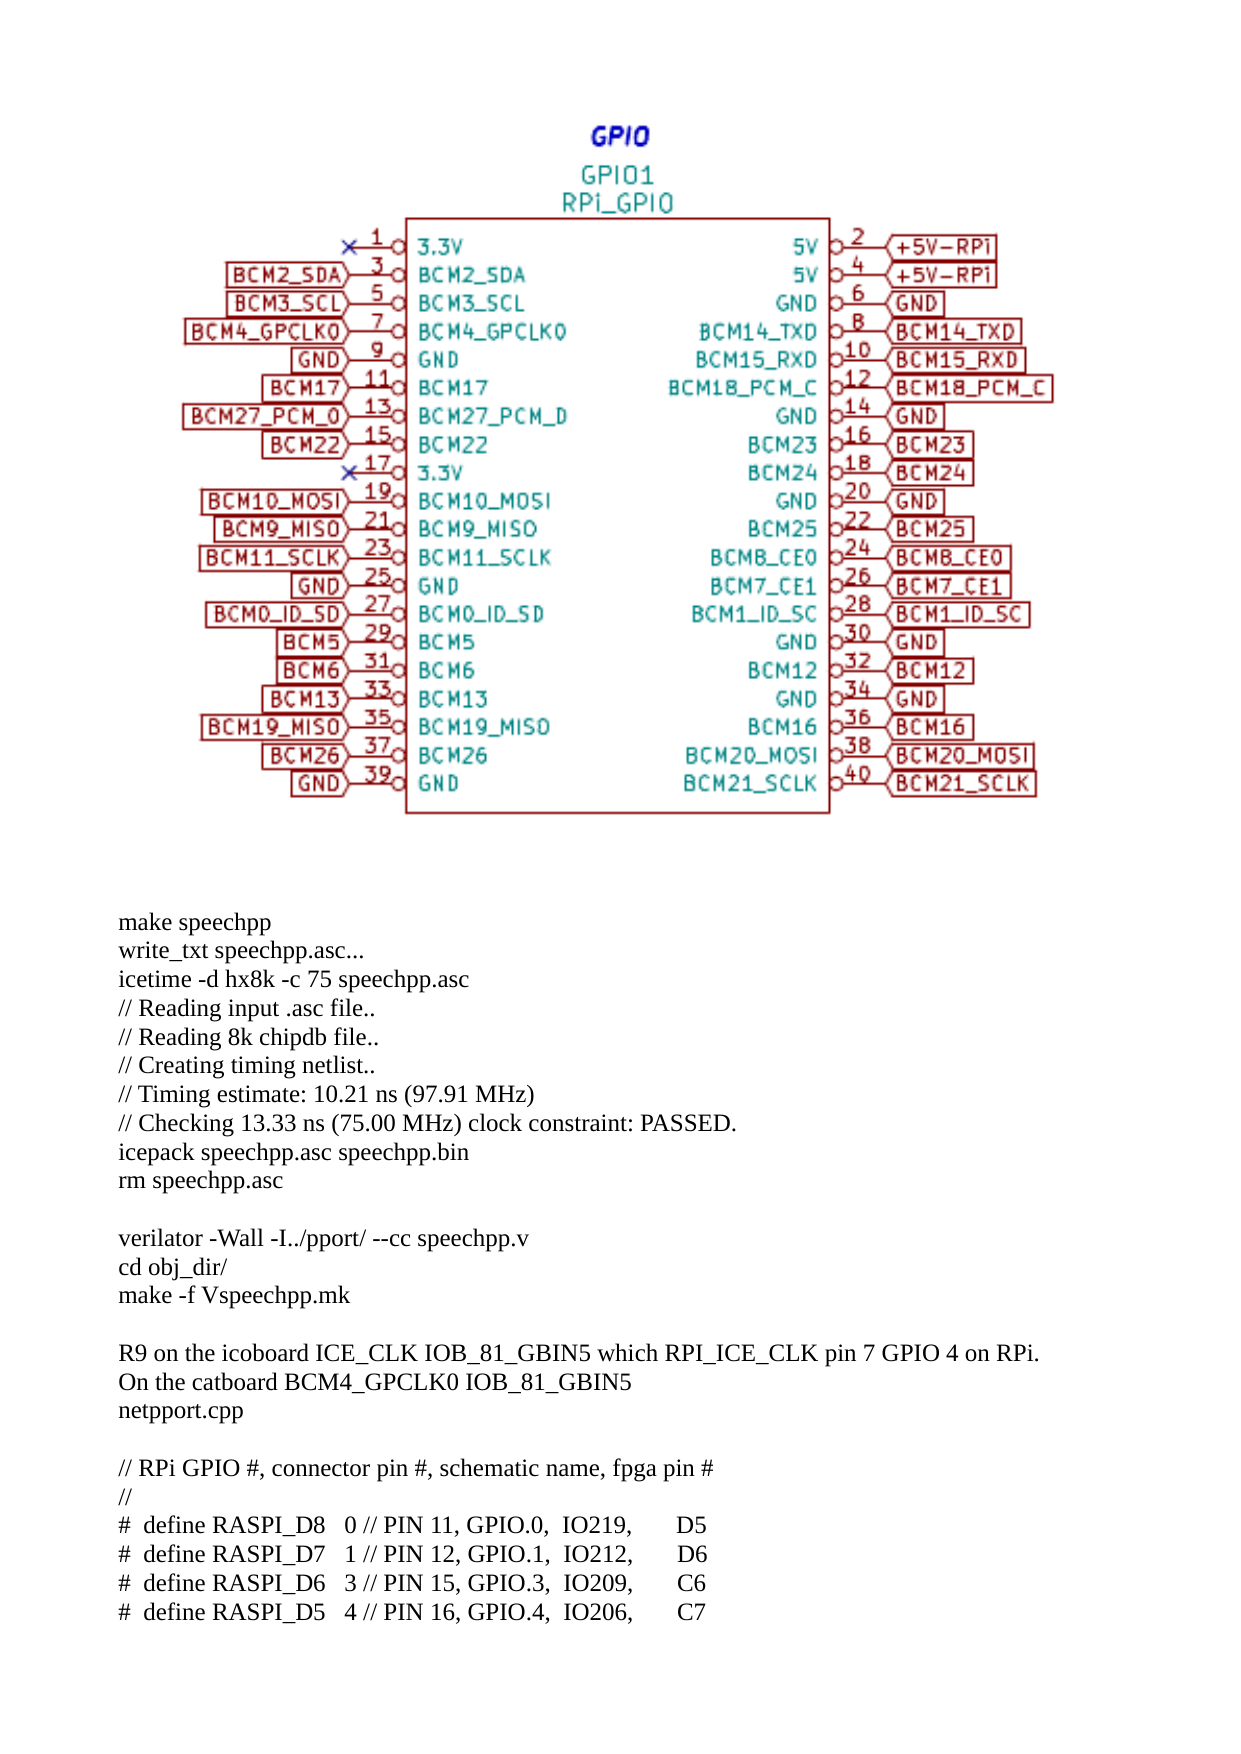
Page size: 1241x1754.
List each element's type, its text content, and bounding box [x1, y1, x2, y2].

text // [118, 1482, 1122, 1511]
text netpport.cpp [118, 1396, 1122, 1424]
text On the catboard BCM4_GPCLK0 IOB_81_GBIN5 [118, 1367, 1122, 1396]
text make speechpp [118, 907, 1122, 936]
text verilator -Wall -I../pport/ --cc speechpp.v [118, 1223, 1122, 1252]
text // Reading input .asc file.. [118, 993, 1122, 1022]
text cd obj_dir/ [118, 1252, 1122, 1281]
text # define RASPI_D7 1 // PIN 12, GPIO.1, IO212, D6 [118, 1539, 1122, 1568]
text # define RASPI_D8 0 // PIN 11, GPIO.0, IO219, D5 [118, 1511, 1122, 1539]
text make -f Vspeechpp.mk [118, 1281, 1122, 1309]
text # define RASPI_D6 3 // PIN 15, GPIO.3, IO209, C6 [118, 1568, 1122, 1597]
text // RPi GPIO #, connector pin #, schematic name, fpga pin # [118, 1453, 1122, 1482]
text icetime -d hx8k -c 75 speechpp.asc [118, 964, 1122, 993]
text R9 on the icoboard ICE_CLK IOB_81_GBIN5 which RPI_ICE_CLK pin 7 GPIO 4 on RPi. [118, 1338, 1122, 1367]
text // Checking 13.33 ns (75.00 MHz) clock constraint: PASSED. [118, 1108, 1122, 1137]
text // Creating timing netlist.. [118, 1051, 1122, 1079]
text rm speechpp.asc [118, 1166, 1122, 1194]
text // Timing estimate: 10.21 ns (97.91 MHz) [118, 1079, 1122, 1108]
text // Reading 8k chipdb file.. [118, 1022, 1122, 1051]
text # define RASPI_D5 4 // PIN 16, GPIO.4, IO206, C7 [118, 1597, 1122, 1626]
text icepack speechpp.asc speechpp.bin [118, 1137, 1122, 1166]
picture [166, 118, 1075, 850]
text write_txt speechpp.asc... [118, 936, 1122, 964]
